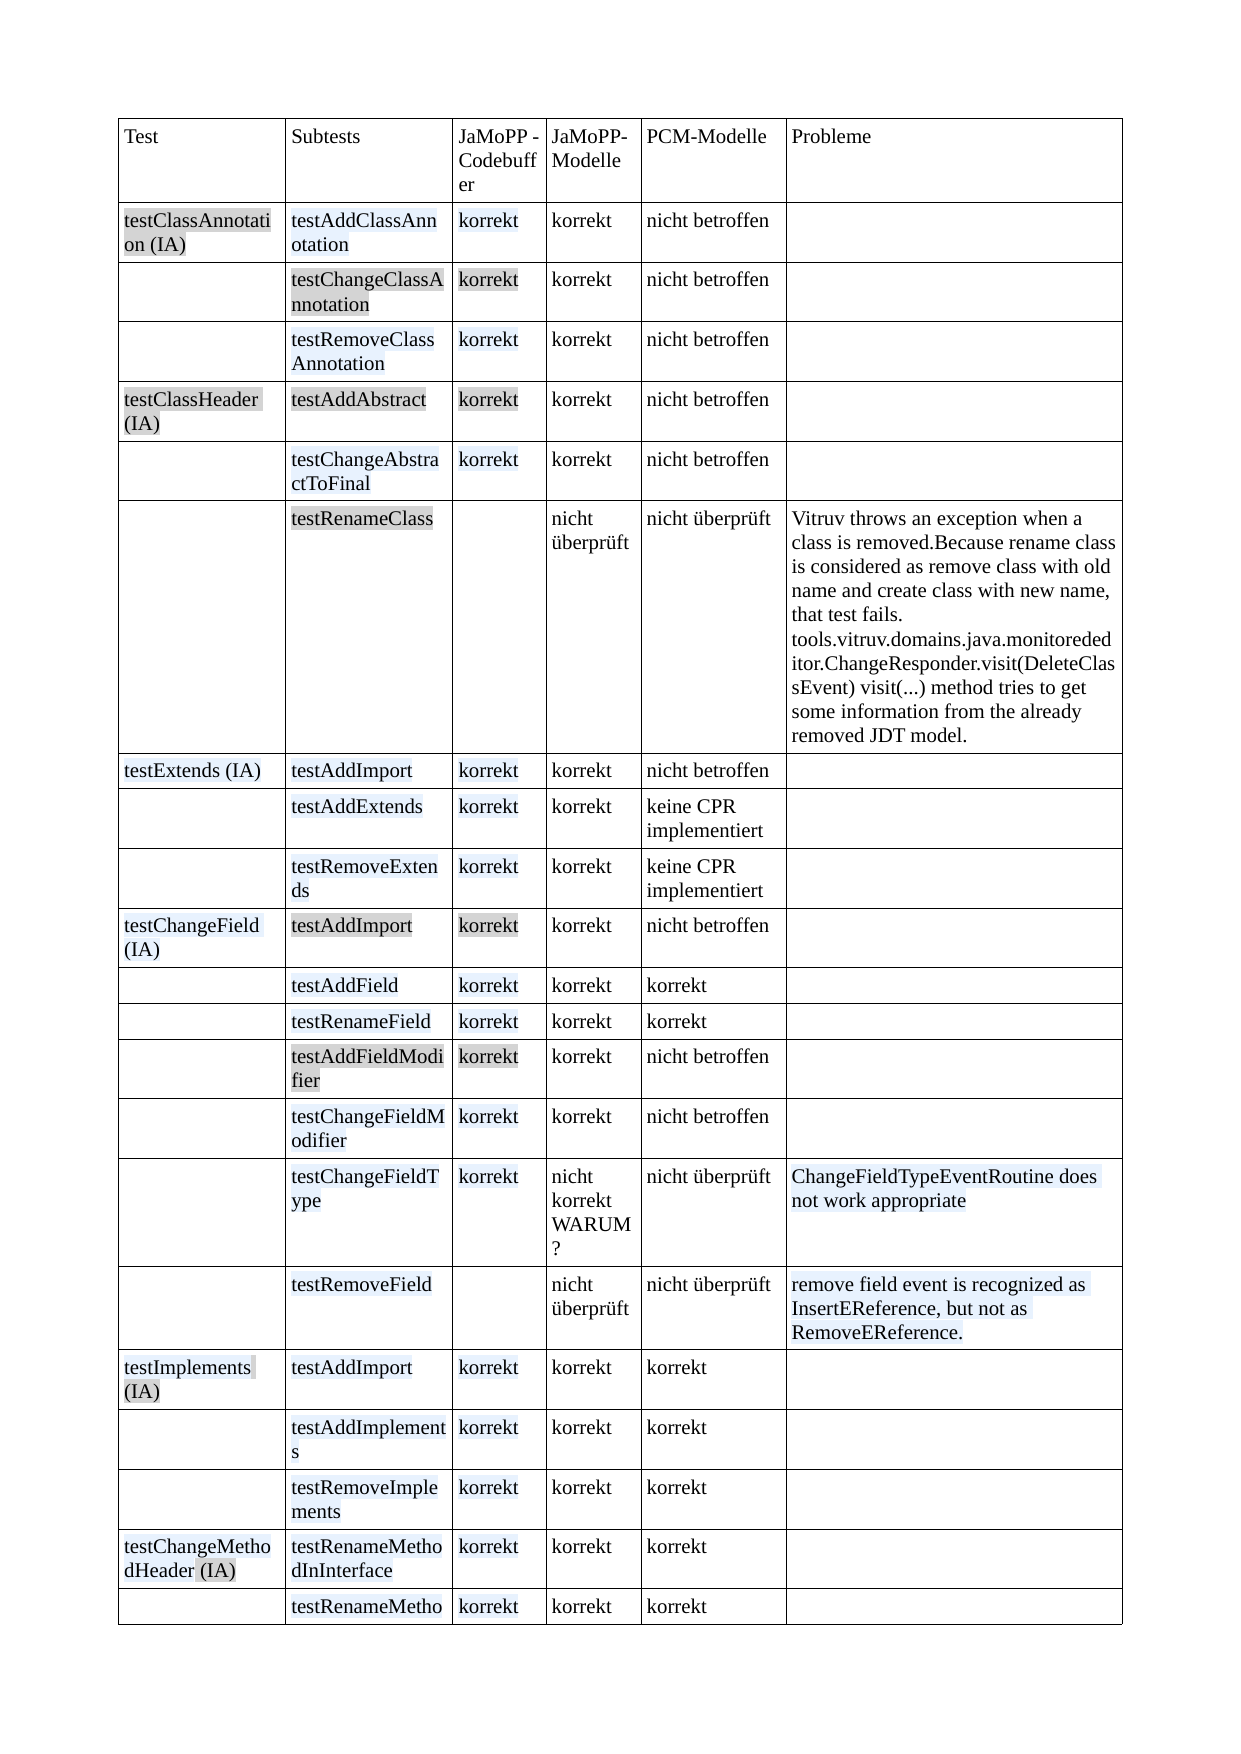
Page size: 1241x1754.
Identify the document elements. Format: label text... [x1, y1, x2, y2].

table_cell testAddFieldModifier [286, 1040, 452, 1098]
table_cell [787, 909, 1122, 967]
table_cell korrekt [547, 754, 641, 788]
table_header Test [119, 119, 285, 202]
table_cell [787, 789, 1122, 848]
table_cell Vitruv throws an exception when a class is removed.Because rename class is considered as remove class with old name and create class with new name, that test fails. tools.vitruv.domains.java.monitorededitor.ChangeResponder.visit(DeleteClassEvent) visit(...) method tries to get some information from the already removed JDT model. [787, 501, 1122, 752]
table_cell korrekt [547, 849, 641, 907]
table_cell korrekt [453, 1589, 546, 1624]
table_cell nicht überprüft [642, 1267, 786, 1349]
table_cell testChangeFieldModifier [286, 1099, 452, 1158]
table_cell testChangeMethodHeader (IA) [119, 1530, 285, 1588]
table_cell korrekt [547, 789, 641, 848]
table_cell testRenameMethodInInterface [286, 1530, 452, 1588]
table_cell [119, 263, 285, 321]
table_cell [787, 1004, 1122, 1038]
table_cell korrekt [453, 442, 546, 500]
table_cell korrekt [547, 1040, 641, 1098]
table_cell nicht betroffen [642, 382, 786, 441]
table_cell testAddImport [286, 1350, 452, 1409]
table_cell keine CPR implementiert [642, 789, 786, 848]
table_cell [787, 1410, 1122, 1469]
table_cell testChangeFieldType [286, 1159, 452, 1266]
table_cell nicht betroffen [642, 1099, 786, 1158]
table_cell korrekt [453, 1530, 546, 1588]
table_cell korrekt [453, 1040, 546, 1098]
table_cell testClassHeader (IA) [119, 382, 285, 441]
table_cell testAddClassAnnotation [286, 203, 452, 262]
table_cell [119, 849, 285, 907]
table_cell korrekt [642, 1004, 786, 1038]
table_cell korrekt [547, 1099, 641, 1158]
table_cell [787, 263, 1122, 321]
table_cell [787, 754, 1122, 788]
table_cell korrekt [547, 442, 641, 500]
table_cell [119, 968, 285, 1003]
table_cell korrekt [453, 322, 546, 381]
table_cell nicht betroffen [642, 263, 786, 321]
table_cell [787, 849, 1122, 907]
table_cell korrekt [453, 1350, 546, 1409]
table_cell korrekt [453, 909, 546, 967]
table_header PCM-Modelle [642, 119, 786, 202]
table_cell [787, 322, 1122, 381]
table_cell [787, 968, 1122, 1003]
table_cell [119, 789, 285, 848]
table_cell korrekt [642, 1589, 786, 1624]
table_cell korrekt [453, 1470, 546, 1528]
table_cell [119, 1004, 285, 1038]
table_header Probleme [787, 119, 1122, 202]
table_cell korrekt [547, 968, 641, 1003]
table_header Subtests [286, 119, 452, 202]
table_cell nicht betroffen [642, 322, 786, 381]
table_cell korrekt [453, 1410, 546, 1469]
table_cell [453, 501, 546, 752]
table_cell [787, 382, 1122, 441]
table_cell korrekt [453, 754, 546, 788]
table_cell [119, 322, 285, 381]
table_cell korrekt [547, 909, 641, 967]
table_cell korrekt [547, 1589, 641, 1624]
table_cell testRenameMetho [286, 1589, 452, 1624]
table_cell testAddImplements [286, 1410, 452, 1469]
table_cell nicht überprüft [642, 1159, 786, 1266]
table_cell korrekt [453, 968, 546, 1003]
table_cell [119, 501, 285, 752]
table_cell testRenameField [286, 1004, 452, 1038]
table_cell nicht betroffen [642, 203, 786, 262]
table_cell [787, 1470, 1122, 1528]
table_cell testRemoveExtends [286, 849, 452, 907]
table_cell nicht betroffen [642, 442, 786, 500]
table_cell nicht betroffen [642, 909, 786, 967]
table_cell nicht überprüft [547, 501, 641, 752]
table_cell korrekt [642, 1350, 786, 1409]
table_cell testRemoveField [286, 1267, 452, 1349]
table_cell nicht betroffen [642, 754, 786, 788]
table_cell ChangeFieldTypeEventRoutine does not work appropriate [787, 1159, 1122, 1266]
table_cell [119, 442, 285, 500]
table_cell [787, 1350, 1122, 1409]
table_cell korrekt [547, 1004, 641, 1038]
table_cell korrekt [642, 1470, 786, 1528]
table_cell [119, 1470, 285, 1528]
table_cell testAddImport [286, 909, 452, 967]
table_cell testChangeAbstractToFinal [286, 442, 452, 500]
table_cell remove field event is recognized as InsertEReference, but not as RemoveEReference. [787, 1267, 1122, 1349]
table_cell testAddExtends [286, 789, 452, 848]
table_cell testClassAnnotation (IA) [119, 203, 285, 262]
table_cell [787, 1099, 1122, 1158]
table_cell korrekt [547, 1350, 641, 1409]
table_header JaMoPP-Modelle [547, 119, 641, 202]
table_cell testRenameClass [286, 501, 452, 752]
table_cell korrekt [547, 1410, 641, 1469]
table_cell [787, 1589, 1122, 1624]
table_cell [119, 1040, 285, 1098]
table_cell testExtends (IA) [119, 754, 285, 788]
table_cell korrekt [642, 1530, 786, 1588]
table_cell testAddAbstract [286, 382, 452, 441]
table_cell testRemoveImplements [286, 1470, 452, 1528]
table_cell testChangeField (IA) [119, 909, 285, 967]
table_cell [787, 1040, 1122, 1098]
table_cell [119, 1589, 285, 1624]
table_header JaMoPP -Codebuffer [453, 119, 546, 202]
table_cell korrekt [453, 1159, 546, 1266]
table_cell korrekt [453, 1099, 546, 1158]
table_cell [119, 1410, 285, 1469]
table_cell [453, 1267, 546, 1349]
table_cell korrekt [453, 382, 546, 441]
table_cell testAddImport [286, 754, 452, 788]
table_cell nicht betroffen [642, 1040, 786, 1098]
table_cell korrekt [547, 1530, 641, 1588]
table_cell [119, 1267, 285, 1349]
table_cell [119, 1159, 285, 1266]
table_cell korrekt [547, 382, 641, 441]
table_cell testChangeClassAnnotation [286, 263, 452, 321]
table_cell [787, 1530, 1122, 1588]
table_cell [119, 1099, 285, 1158]
table_cell korrekt [453, 263, 546, 321]
table_cell nicht korrekt WARUM? [547, 1159, 641, 1266]
table_cell nicht überprüft [547, 1267, 641, 1349]
table_cell testAddField [286, 968, 452, 1003]
table_cell [787, 203, 1122, 262]
table_cell keine CPR implementiert [642, 849, 786, 907]
table_cell korrekt [453, 1004, 546, 1038]
table_cell nicht überprüft [642, 501, 786, 752]
table_cell korrekt [453, 203, 546, 262]
table_cell korrekt [547, 263, 641, 321]
table_cell korrekt [453, 849, 546, 907]
table_cell testRemoveClassAnnotation [286, 322, 452, 381]
table_cell testImplements (IA) [119, 1350, 285, 1409]
table_cell korrekt [547, 203, 641, 262]
table_cell korrekt [547, 322, 641, 381]
table_cell korrekt [642, 968, 786, 1003]
table_cell korrekt [642, 1410, 786, 1469]
table_cell [787, 442, 1122, 500]
table_cell korrekt [453, 789, 546, 848]
table_cell korrekt [547, 1470, 641, 1528]
